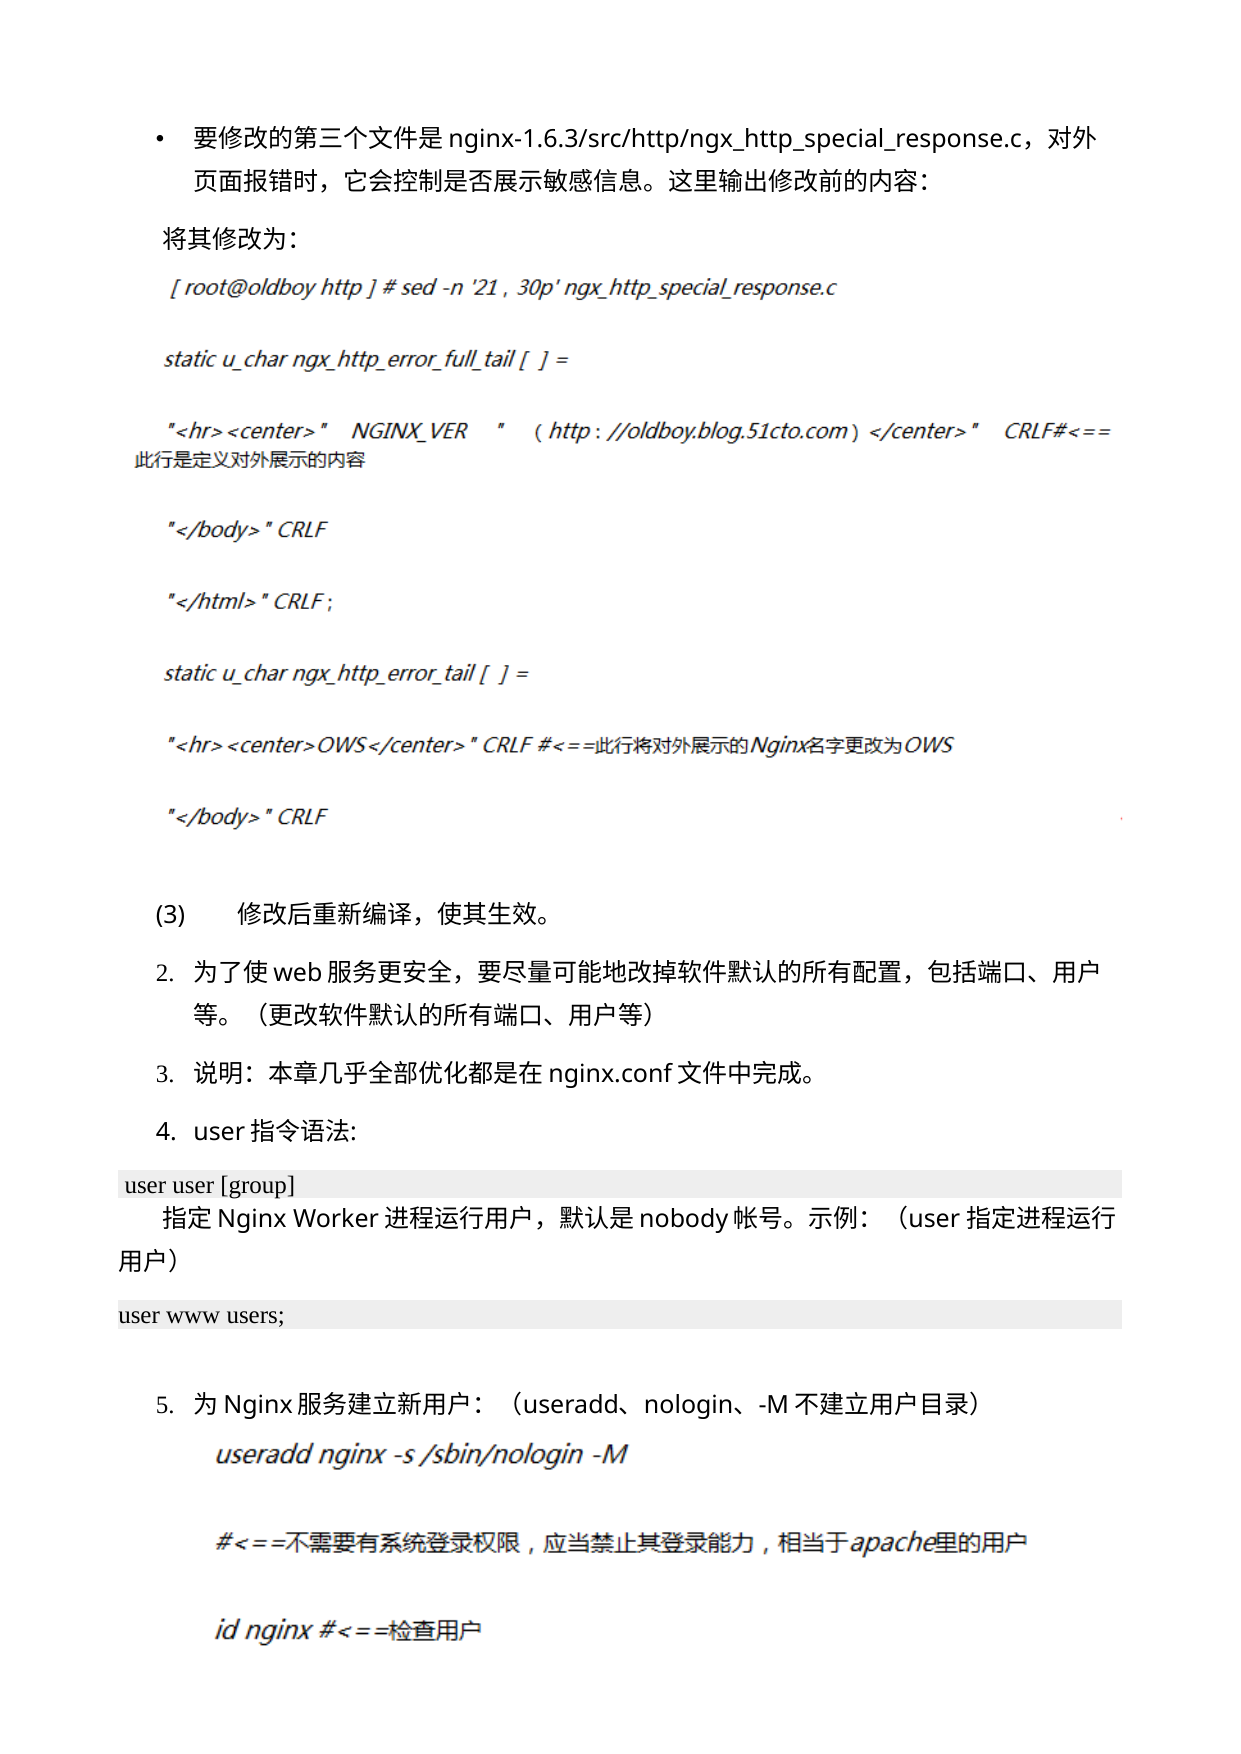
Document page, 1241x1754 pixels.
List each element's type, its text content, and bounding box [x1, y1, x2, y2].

list 要修改的第三个文件是nginx-1.6.3/src/http/ngx_http_special_response.c，对外页面报错时，它会控制是否展示敏感信息。这里输出修改前的内容： [156, 118, 1122, 198]
picture [209, 1440, 1041, 1655]
table_header user user [group] [118, 1170, 1122, 1198]
list 修改后重新编译，使其生效。 [156, 894, 1122, 930]
text 将其修改为： [118, 219, 1122, 256]
text 指定Nginx Worker进程运行用户，默认是nobody帐号。示例：（user 指定进程运行用户） [118, 1198, 1122, 1278]
list 为Nginx服务建立新用户：（useradd、nologin、-M不建立用户目录） [156, 1384, 1122, 1420]
table_header user www users; [118, 1300, 1122, 1329]
list 说明：本章几乎全部优化都是在nginx.conf文件中完成。 [156, 1054, 1122, 1090]
picture [118, 277, 1123, 832]
list 为了使web服务更安全，要尽量可能地改掉软件默认的所有配置，包括端口、用户等。（更改软件默认的所有端口、用户等） [156, 952, 1122, 1032]
list user指令语法: [156, 1112, 1122, 1148]
